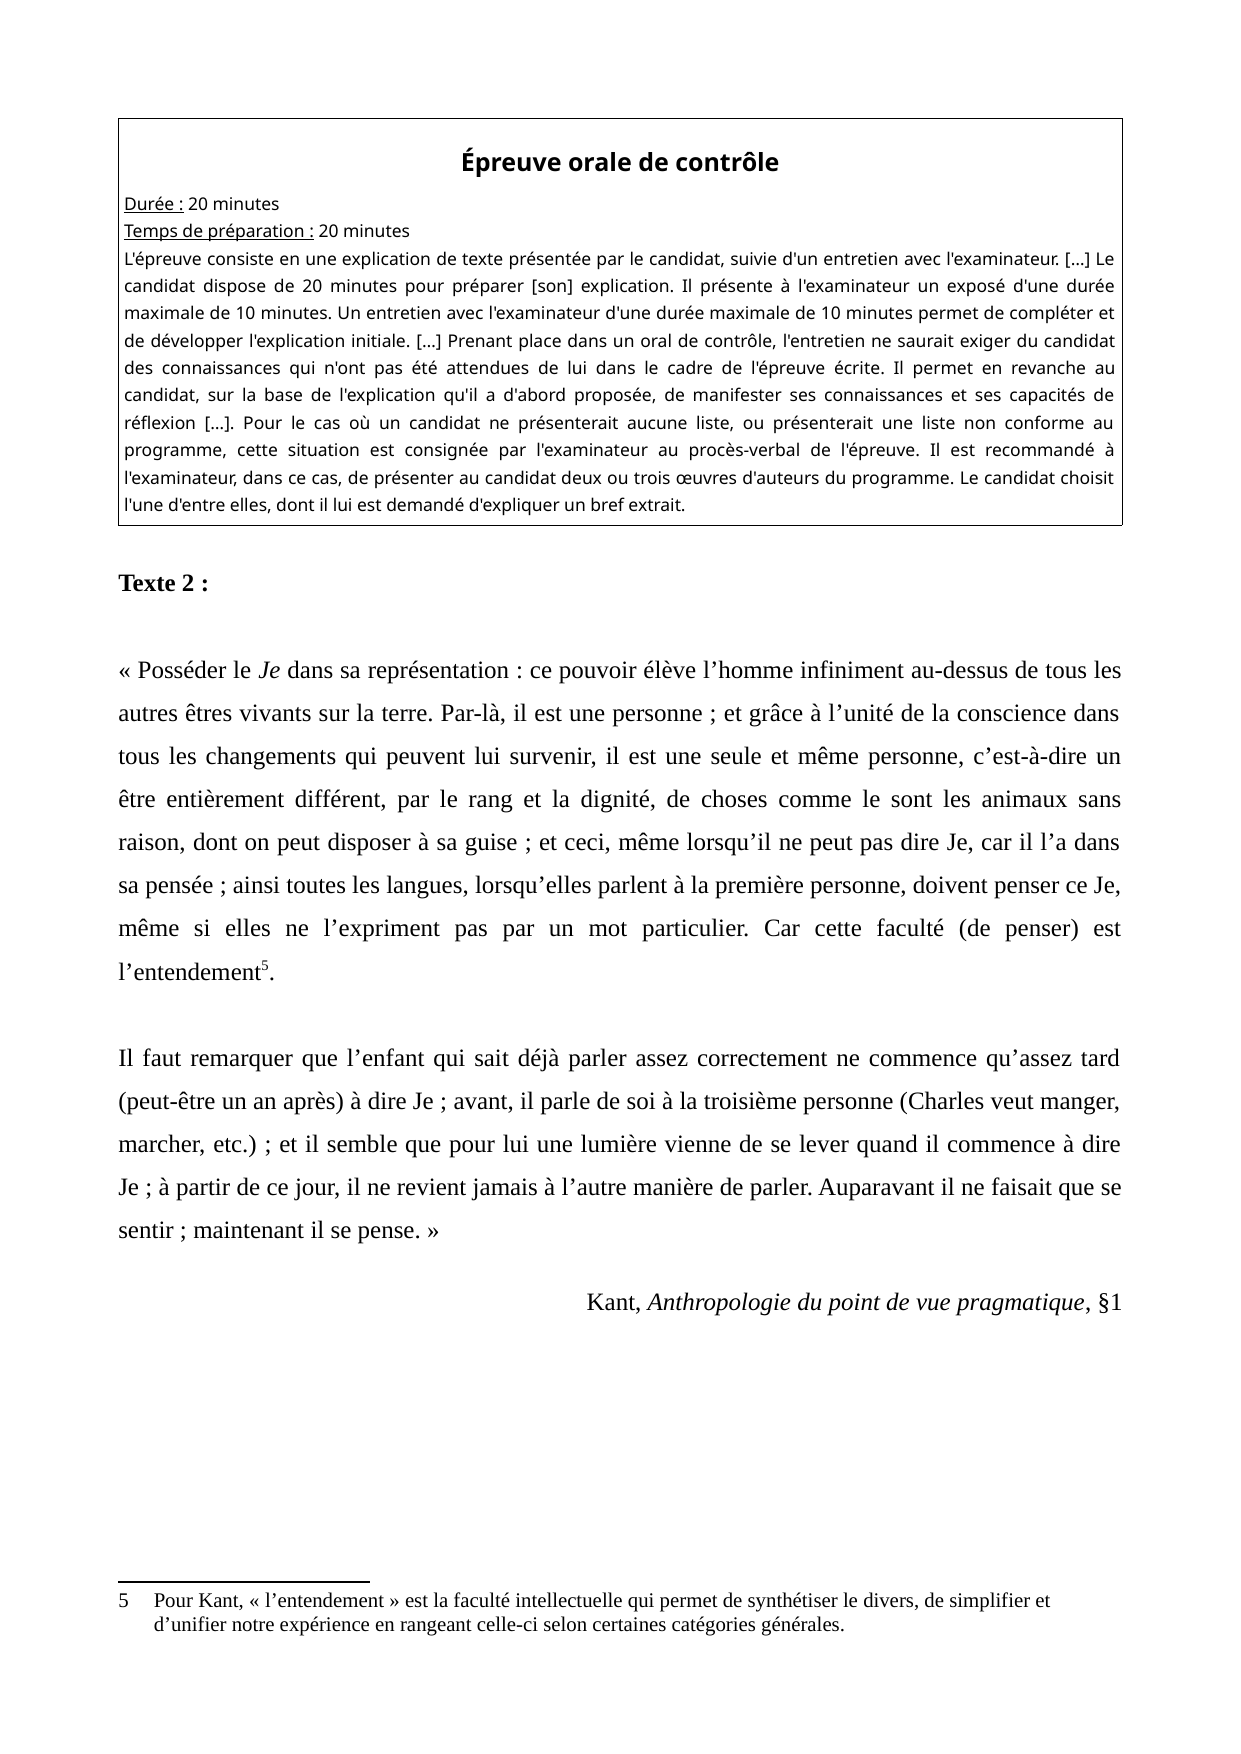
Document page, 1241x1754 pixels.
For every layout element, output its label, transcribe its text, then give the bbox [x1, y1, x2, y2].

text Kant, Anthropologie du point de vue pragmatique, §1 [118, 1287, 1122, 1316]
table_header Épreuve orale de contrôle Durée : 20 minutes Temps de préparation : 20 minutes L'épreuve consiste en une explication de texte présentée par le candidat, suivie d'un entretien avec l'examinateur. […] Le candidat dispose de 20 minutes pour préparer [son] explication. Il présente à l'examinateur un exposé d'une durée maximale de 10 minutes. Un entretien avec l'examinateur d'une durée maximale de 10 minutes permet de compléter et de développer l'explication initiale. […] Prenant place dans un oral de contrôle, l'entretien ne saurait exiger du candidat des connaissances qui n'ont pas été attendues de lui dans le cadre de l'épreuve écrite. Il permet en revanche au candidat, sur la base de l'explication qu'il a d'abord proposée, de manifester ses connaissances et ses capacités de réflexion […]. Pour le cas où un candidat ne présenterait aucune liste, ou présenterait une liste non conforme au programme, cette situation est consignée par l'examinateur au procès-verbal de l'épreuve. Il est recommandé à l'examinateur, dans ce cas, de présenter au candidat deux ou trois œuvres d'auteurs du programme. Le candidat choisit l'une d'entre elles, dont il lui est demandé d'expliquer un bref extrait. [119, 119, 1122, 525]
text Il faut remarquer que l’enfant qui sait déjà parler assez correctement ne commence qu’assez tard (peut-être un an après) à dire Je ; avant, il parle de soi à la troisième personne (Charles veut manger, marcher, etc.) ; et il semble que pour lui une lumière vienne de se lever quand il commence à dire Je ; à partir de ce jour, il ne revient jamais à l’autre manière de parler. Auparavant il ne faisait que se sentir ; maintenant il se pense. » [118, 1043, 1122, 1244]
text « Posséder le Je dans sa représentation : ce pouvoir élève l’homme infiniment au-dessus de tous les autres êtres vivants sur la terre. Par-là, il est une personne ; et grâce à l’unité de la conscience dans tous les changements qui peuvent lui survenir, il est une seule et même personne, c’est-à-dire un être entièrement différent, par le rang et la dignité, de choses comme le sont les animaux sans raison, dont on peut disposer à sa guise ; et ceci, même lorsqu’il ne peut pas dire Je, car il l’a dans sa pensée ; ainsi toutes les langues, lorsqu’elles parlent à la première personne, doivent penser ce Je, même si elles ne l’expriment pas par un mot particulier. Car cette faculté (de penser) est l’entendement. [118, 655, 1122, 985]
text Texte 2 : [118, 568, 1122, 597]
text Pour Kant, « l’entendement » est la faculté intellectuelle qui permet de synthétiser le divers, de simplifier et d’unifier notre expérience en rangeant celle-ci selon certaines catégories générales. [118, 1588, 1122, 1636]
